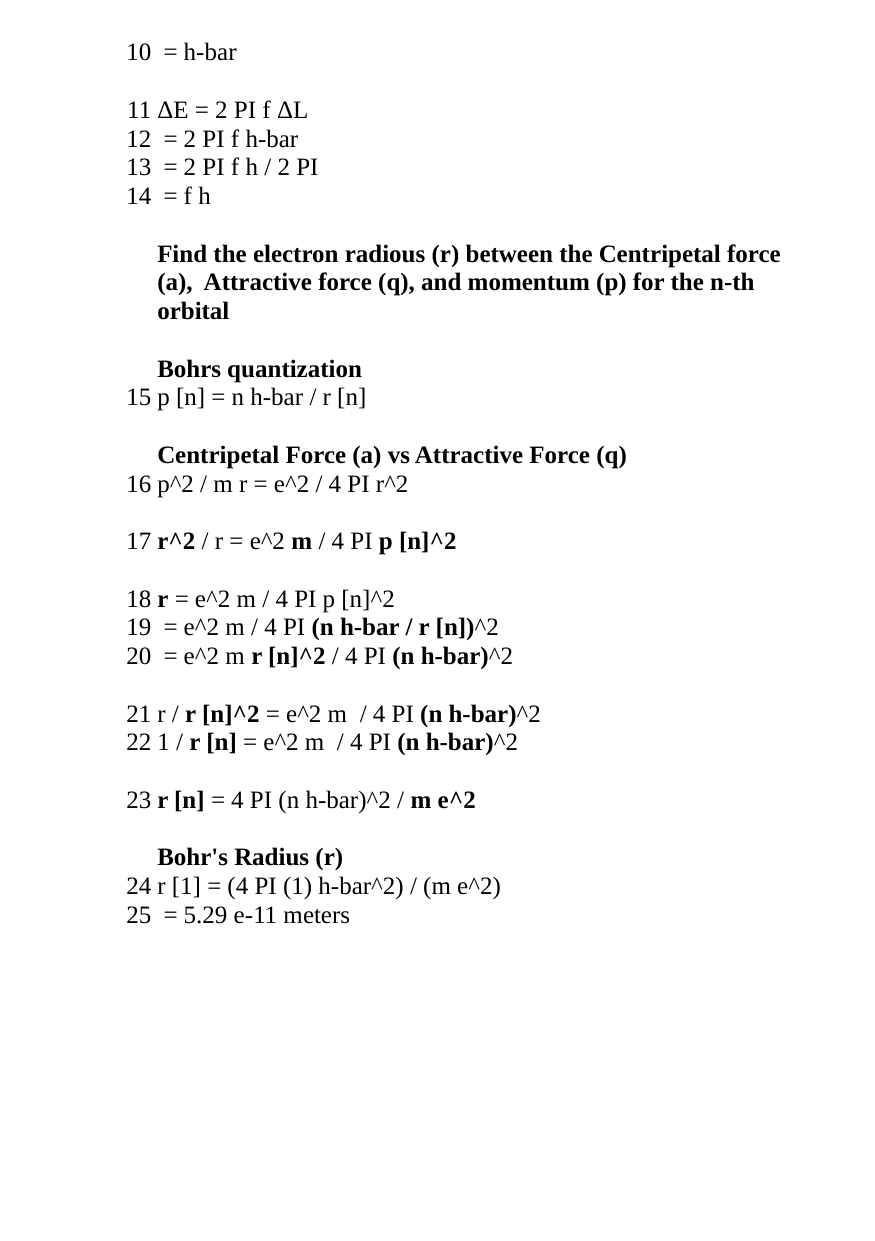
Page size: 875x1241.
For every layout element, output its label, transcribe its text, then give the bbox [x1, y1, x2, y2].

table_cell ΔE = 2 PI f ΔL [154, 95, 793, 124]
table_cell Bohrs quantization [154, 354, 793, 382]
table_cell 19 [109, 613, 154, 641]
table_cell 21 [109, 699, 154, 727]
table_cell [109, 325, 154, 354]
table_cell Centripetal Force (a) vs Attractive Force (q) [154, 440, 793, 469]
table_cell [109, 670, 154, 699]
table_cell 17 [109, 526, 154, 555]
table_cell 12 [109, 124, 154, 152]
table_cell 24 [109, 871, 154, 900]
table_cell = 2 PI f h-bar [154, 124, 793, 152]
table_cell = 2 PI f h / 2 PI [154, 153, 793, 181]
table_cell [154, 498, 793, 526]
table_cell r / r [n]^2 = e^2 m / 4 PI (n h-bar)^2 [154, 699, 793, 727]
table_cell [154, 756, 793, 785]
table_cell 22 [109, 728, 154, 756]
table_cell [154, 210, 793, 239]
table_cell r = e^2 m / 4 PI p [n]^2 [154, 584, 793, 612]
table_cell [154, 411, 793, 440]
table_cell [109, 929, 154, 957]
table_cell [109, 411, 154, 440]
table_cell [154, 555, 793, 584]
table_cell 25 [109, 900, 154, 929]
table_cell Find the electron radious (r) between the Centripetal force (a), Attractive force (q), and momentum (p) for the n-th orbital [154, 239, 793, 325]
table_cell [109, 239, 154, 325]
table_cell [109, 66, 154, 95]
table_cell [109, 210, 154, 239]
table_cell 13 [109, 153, 154, 181]
table_cell 14 [109, 181, 154, 210]
table_cell 10 [109, 38, 154, 66]
table_cell = 5.29 e-11 meters [154, 900, 793, 929]
table_cell 16 [109, 469, 154, 497]
table_cell 1 / r [n] = e^2 m / 4 PI (n h-bar)^2 [154, 728, 793, 756]
table_cell p [n] = n h-bar / r [n] [154, 383, 793, 411]
table_cell [109, 440, 154, 469]
table_cell [154, 814, 793, 842]
table_cell 23 [109, 785, 154, 814]
table_cell = e^2 m / 4 PI (n h-bar / r [n])^2 [154, 613, 793, 641]
table_cell 20 [109, 641, 154, 670]
table_cell [109, 354, 154, 382]
table_cell [154, 929, 793, 957]
table_cell r^2 / r = e^2 m / 4 PI p [n]^2 [154, 526, 793, 555]
table_cell = h-bar [154, 38, 793, 66]
table_cell [154, 670, 793, 699]
table_cell [154, 325, 793, 354]
table_cell 18 [109, 584, 154, 612]
table_cell [109, 756, 154, 785]
table_cell r [1] = (4 PI (1) h-bar^2) / (m e^2) [154, 871, 793, 900]
table_cell [109, 843, 154, 871]
table_cell [109, 555, 154, 584]
table_cell 11 [109, 95, 154, 124]
table_cell [154, 66, 793, 95]
table_cell Bohr's Radius (r) [154, 843, 793, 871]
table_cell = f h [154, 181, 793, 210]
table_cell 15 [109, 383, 154, 411]
table_cell [109, 498, 154, 526]
table_cell [109, 814, 154, 842]
table_cell p^2 / m r = e^2 / 4 PI r^2 [154, 469, 793, 497]
table_cell = e^2 m r [n]^2 / 4 PI (n h-bar)^2 [154, 641, 793, 670]
table_cell r [n] = 4 PI (n h-bar)^2 / m e^2 [154, 785, 793, 814]
